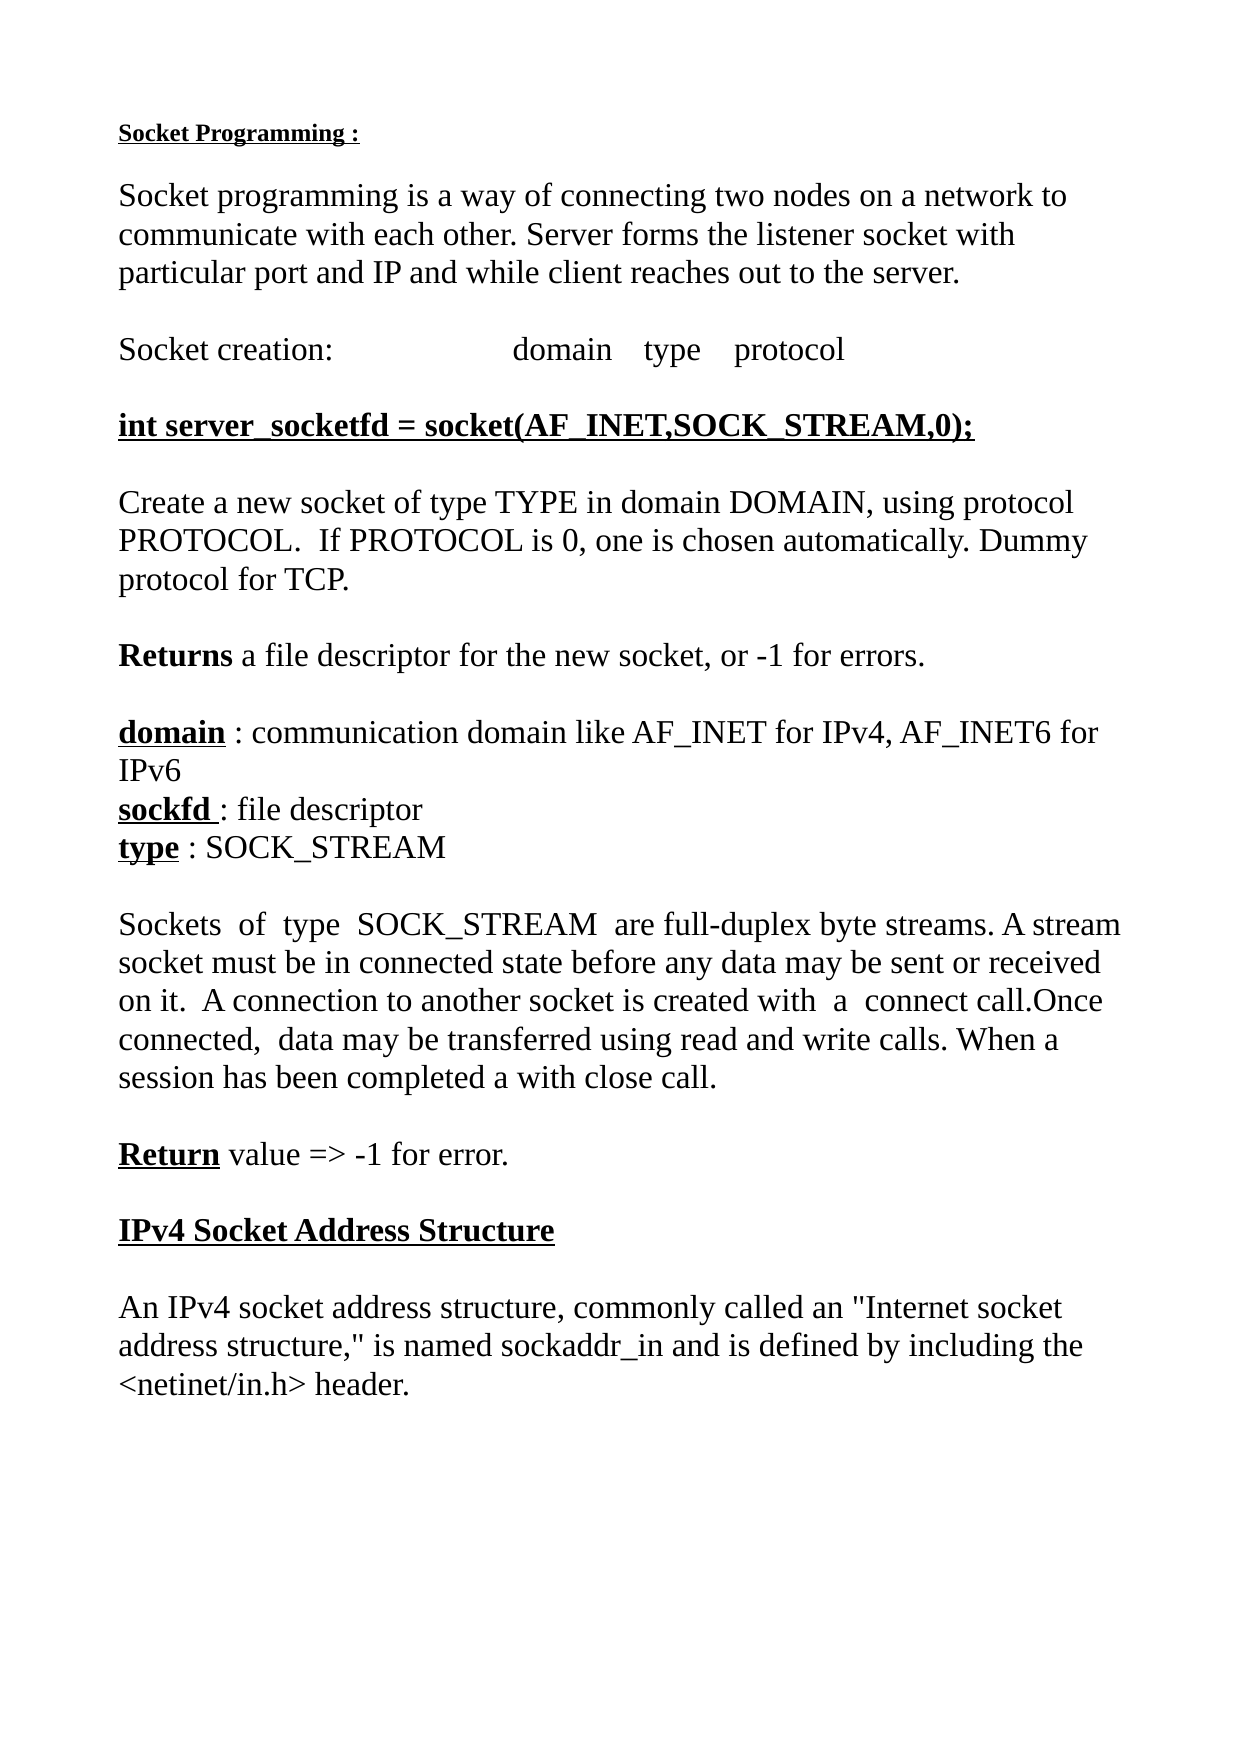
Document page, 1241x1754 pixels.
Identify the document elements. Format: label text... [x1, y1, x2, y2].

text Sockets of type SOCK_STREAM are full-duplex byte streams. A stream socket must be in connected state before any data may be sent or received on it. A connection to another socket is created with a connect call.Once connected, data may be transferred using read and write calls. When a session has been completed a with close call. [118, 904, 1122, 1096]
text Create a new socket of type TYPE in domain DOMAIN, using protocol PROTOCOL. If PROTOCOL is 0, one is chosen automatically. Dummy protocol for TCP. [118, 482, 1122, 597]
text sockfd : file descriptor [118, 789, 1122, 827]
text int server_socketfd = socket(AF_INET,SOCK_STREAM,0); [118, 406, 1122, 444]
text Socket creation: domain type protocol [118, 329, 1122, 367]
text Returns a file descriptor for the new socket, or -1 for errors. [118, 636, 1122, 674]
text IPv4 Socket Address Structure [118, 1211, 1122, 1249]
text An IPv4 socket address structure, commonly called an "Internet socket address structure," is named sockaddr_in and is defined by including the <netinet/in.h> header. [118, 1287, 1122, 1402]
text type : SOCK_STREAM [118, 827, 1122, 866]
text Socket programming is a way of connecting two nodes on a network to communicate with each other. Server forms the listener socket with particular port and IP and while client reaches out to the server. [118, 176, 1122, 291]
text domain : communication domain like AF_INET for IPv4, AF_INET6 for IPv6 [118, 712, 1122, 789]
text Socket Programming : [118, 118, 1122, 147]
text Return value => -1 for error. [118, 1134, 1122, 1172]
